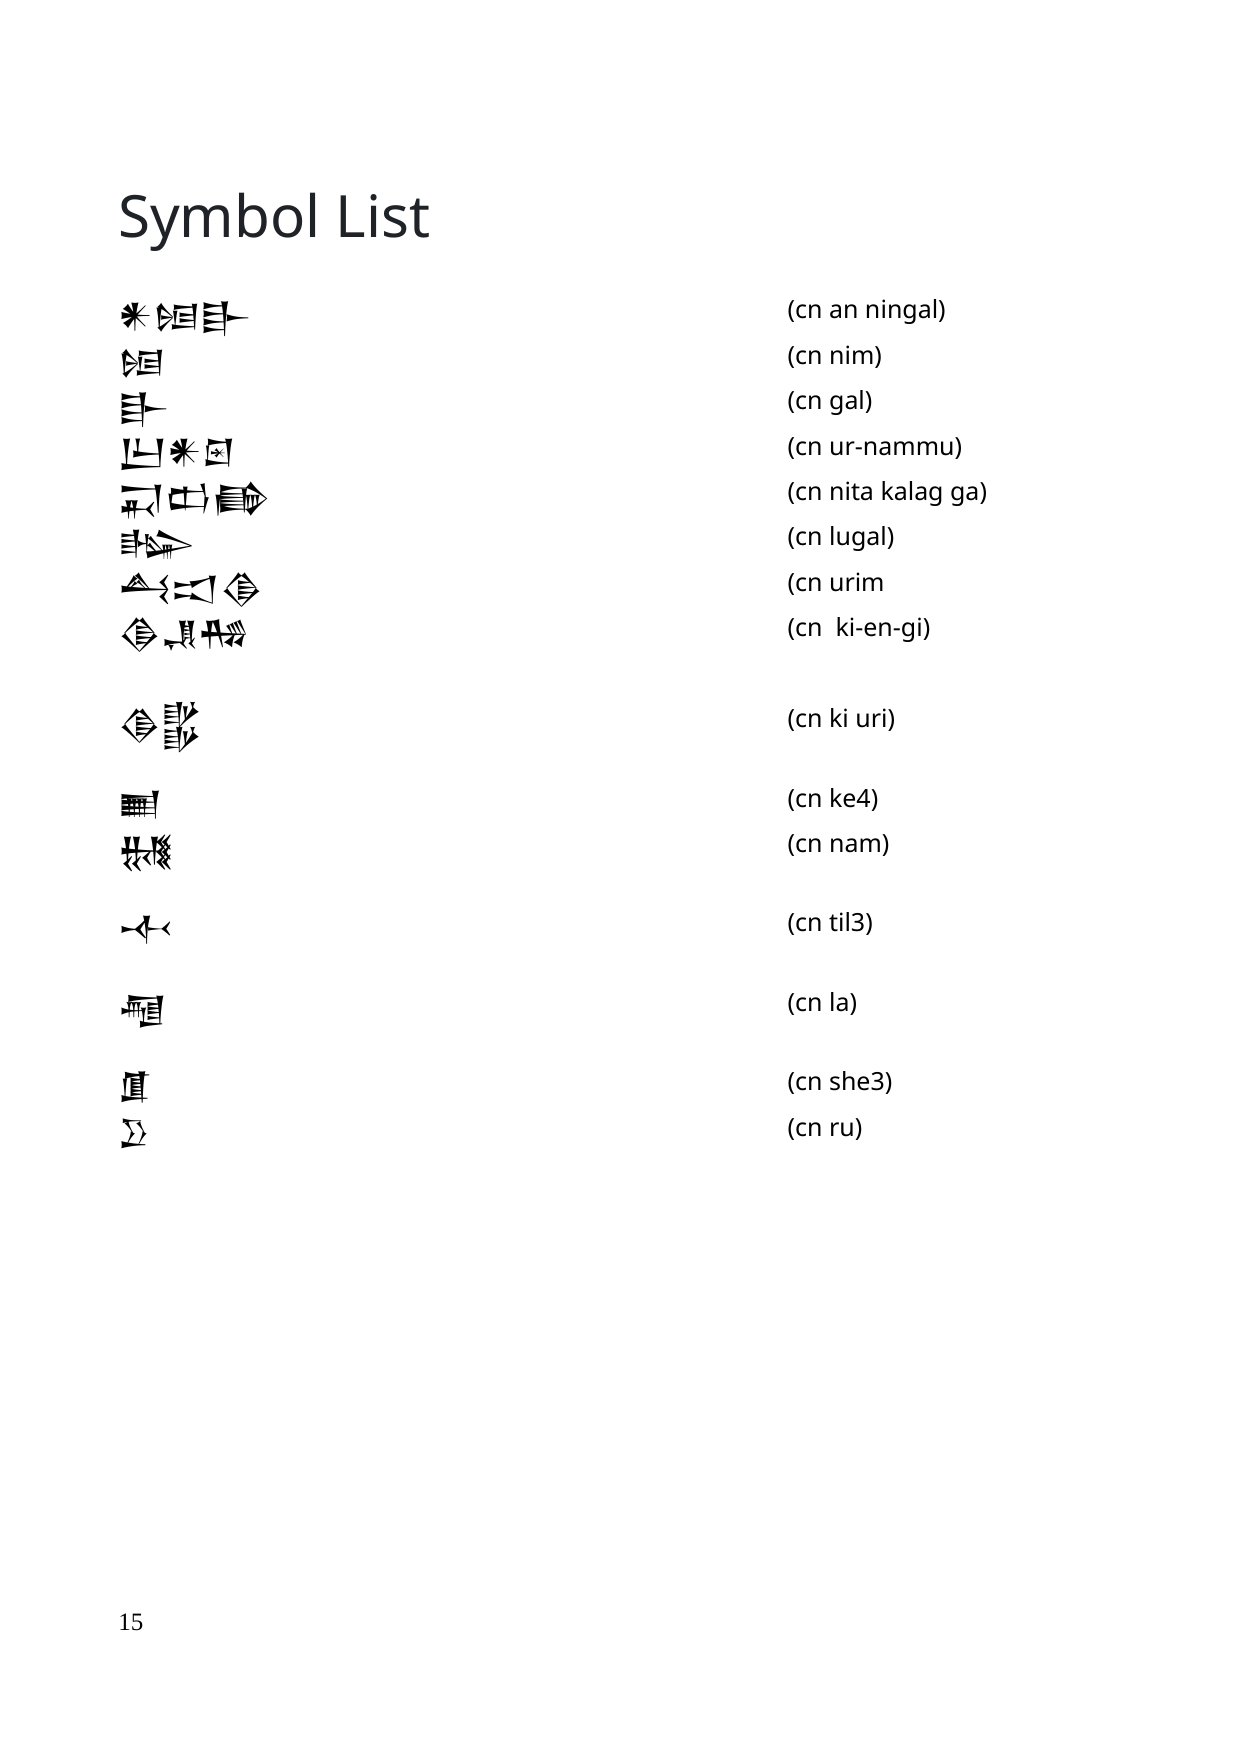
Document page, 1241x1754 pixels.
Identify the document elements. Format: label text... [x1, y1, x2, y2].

table_cell [118, 655, 453, 701]
table_cell (cn lugal) [788, 519, 1122, 564]
table_cell (cn la) [788, 985, 1122, 1030]
table_cell [453, 383, 787, 428]
table_cell [453, 474, 787, 519]
table_cell (cn til3) [788, 905, 1122, 951]
table_cell [453, 428, 787, 474]
table_cell [453, 519, 787, 564]
table_cell 𒉆 [118, 826, 453, 871]
table_cell [453, 338, 787, 383]
table_cell [453, 746, 787, 780]
table_cell [453, 610, 787, 655]
table_cell [453, 701, 787, 746]
table_cell (cn nam) [788, 826, 1122, 871]
table_cell 𒆠𒌵 [118, 701, 453, 746]
table_cell [453, 1064, 787, 1109]
table_cell 𒆷 [118, 985, 453, 1030]
table_cell [453, 826, 787, 871]
table_cell (cn nita kalag ga) [788, 474, 1122, 519]
table_cell (cn urim [788, 565, 1122, 610]
table_cell 𒈗 [118, 519, 453, 564]
table_cell [118, 1155, 453, 1189]
table_cell [118, 1030, 453, 1064]
table_cell [453, 951, 787, 984]
table_header (cn an ningal) [788, 292, 1122, 337]
table_cell [118, 746, 453, 780]
table_cell [453, 905, 787, 951]
table_cell 𒊒 [118, 1110, 453, 1155]
table_cell [118, 871, 453, 905]
table_cell 𒋾 [118, 905, 453, 951]
table_cell [453, 871, 787, 905]
table_cell [453, 1030, 787, 1064]
table_cell 𒃲 [118, 383, 453, 428]
table_cell (cn ru) [788, 1110, 1122, 1155]
table_cell [453, 1155, 787, 1189]
table_cell [788, 1030, 1122, 1064]
table_header 𒀭𒎏𒃲 [118, 292, 453, 337]
table_cell [788, 1155, 1122, 1189]
table_cell [453, 1189, 787, 1223]
table_header [453, 292, 787, 337]
table_cell 𒍑𒆗𒂵 [118, 474, 453, 519]
table_cell [118, 951, 453, 984]
table_cell [788, 655, 1122, 701]
table_cell [788, 1189, 1122, 1223]
table_cell (cn ki-en-gi) [788, 610, 1122, 655]
table_cell 𒆤 [118, 780, 453, 826]
table_cell (cn she3) [788, 1064, 1122, 1109]
table_cell [453, 780, 787, 826]
text Symbol List [118, 175, 1122, 258]
table_cell (cn nim) [788, 338, 1122, 383]
table_cell 𒋀𒀊𒆠 [118, 565, 453, 610]
table_cell [453, 985, 787, 1030]
table_cell [453, 655, 787, 701]
table_cell 𒂠 [118, 1064, 453, 1109]
table_cell [788, 951, 1122, 984]
table_cell 𒎏 [118, 338, 453, 383]
table_cell [788, 871, 1122, 905]
table_cell 𒌨𒀭𒇉 [118, 428, 453, 474]
table_cell [118, 1189, 453, 1223]
table_cell (cn ke4) [788, 780, 1122, 826]
table_cell (cn ur-nammu) [788, 428, 1122, 474]
table_cell (cn ki uri) [788, 701, 1122, 746]
table_cell (cn gal) [788, 383, 1122, 428]
table_cell [453, 1110, 787, 1155]
table_cell [788, 746, 1122, 780]
table_cell [453, 565, 787, 610]
table_cell 𒆠𒂗𒄀 [118, 610, 453, 655]
